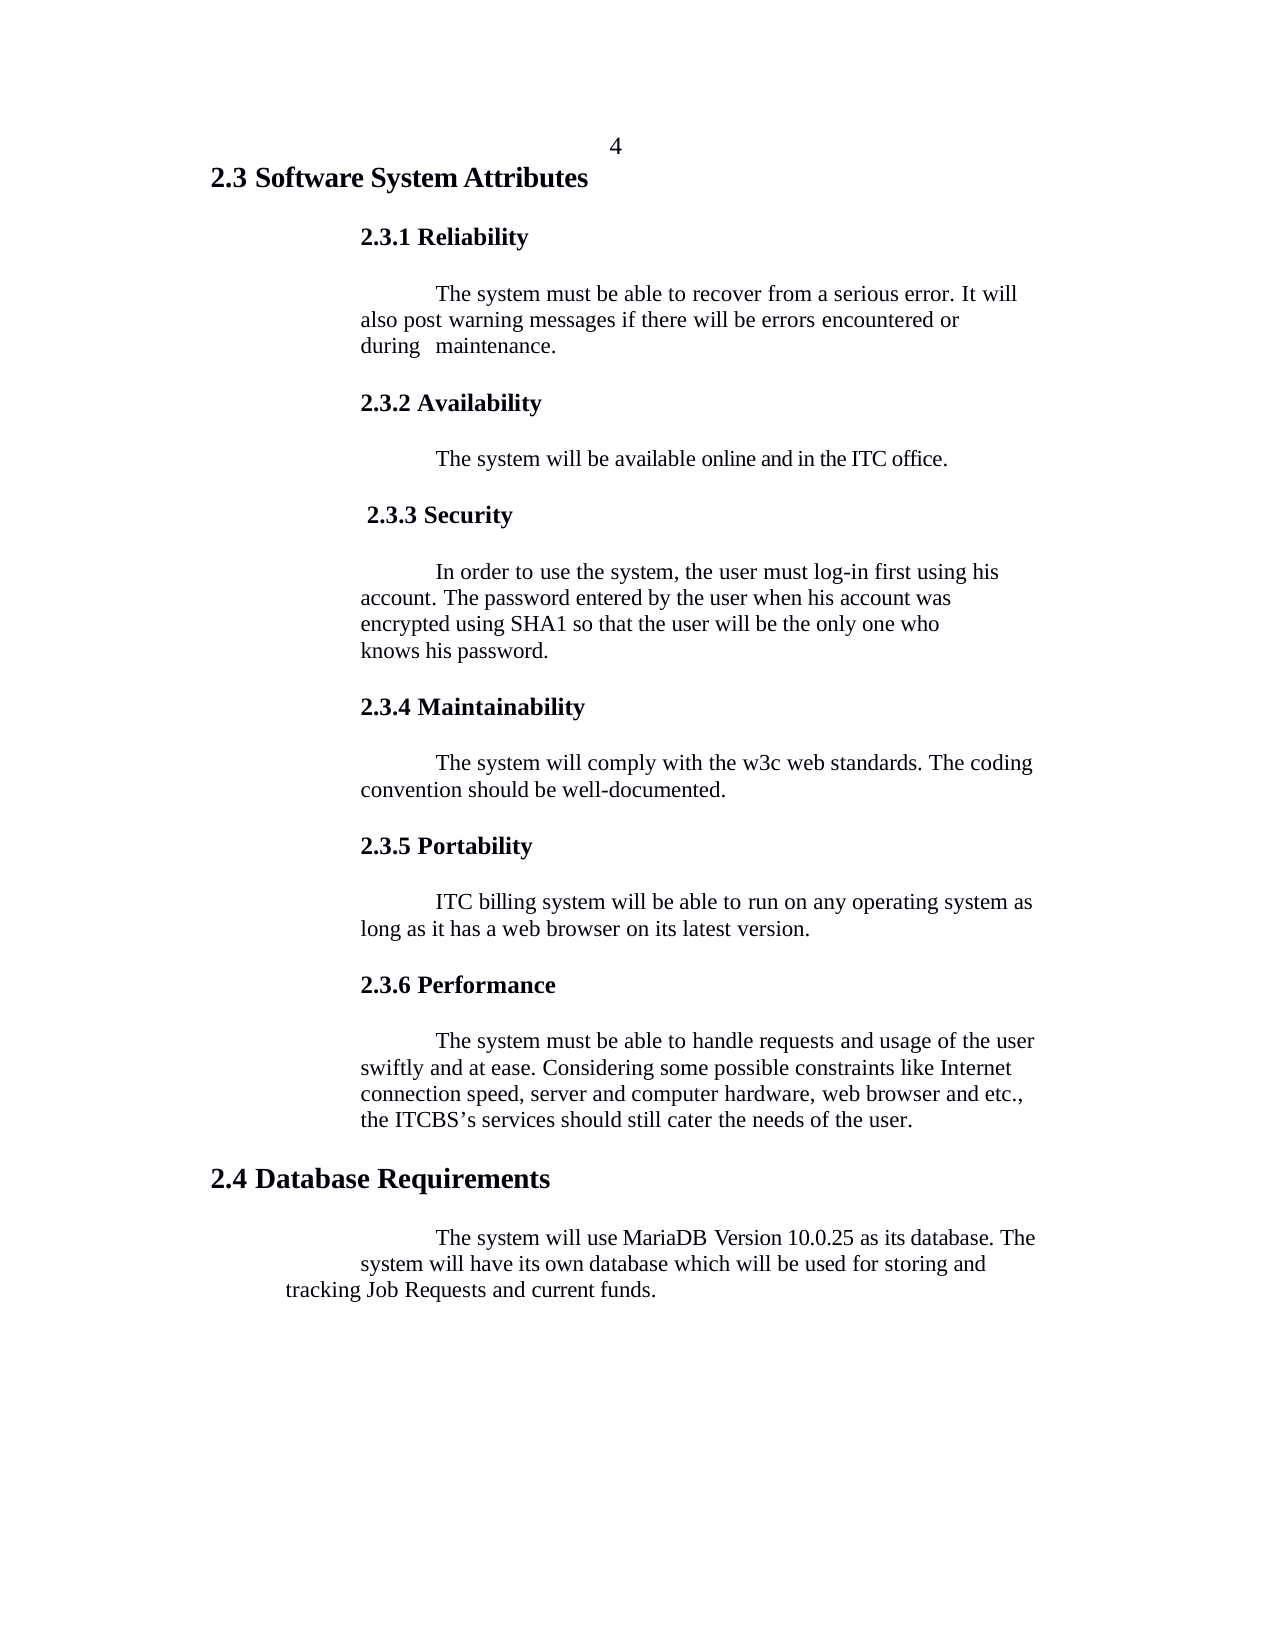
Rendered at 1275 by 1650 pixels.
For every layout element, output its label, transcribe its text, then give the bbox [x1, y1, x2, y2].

text 2.3.4 Maintainability [135, 692, 1096, 721]
text The system will be available online and in the ITC office. [135, 445, 1096, 471]
text 2.4 Database Requirements [135, 1161, 1096, 1195]
text 2.3.2 Availability [135, 388, 1096, 416]
text The system will use MariaDB Version 10.0.25 as its database. The system will have its own database which will be used for storing and tracking Job Requests and current funds. [135, 1224, 1096, 1303]
text 2.3.6 Performance [135, 970, 1096, 998]
text The system must be able to recover from a serious error. It will also post warning messages if there will be errors encountered or during maintenance. [135, 280, 1096, 359]
text ITC billing system will be able to run on any operating system as long as it has a web browser on its latest version. [135, 888, 1096, 941]
text 2.3.3 Security [135, 500, 1096, 529]
text 4 [135, 131, 1096, 160]
text 2.3 Software System Attributes [135, 160, 1096, 193]
text In order to use the system, the user must log-in first using his account. The password entered by the user when his account was encrypted using SHA1 so that the user will be the only one who knows his password. [135, 558, 1096, 663]
text 2.3.1 Reliability [135, 222, 1096, 251]
text The system will comply with the w3c web standards. The coding convention should be well-documented. [135, 749, 1096, 802]
text 2.3.5 Portability [135, 831, 1096, 859]
text The system must be able to handle requests and usage of the user swiftly and at ease. Considering some possible constraints like Internet connection speed, server and computer hardware, web browser and etc., the ITCBS’s services should still cater the needs of the user. [135, 1027, 1096, 1133]
